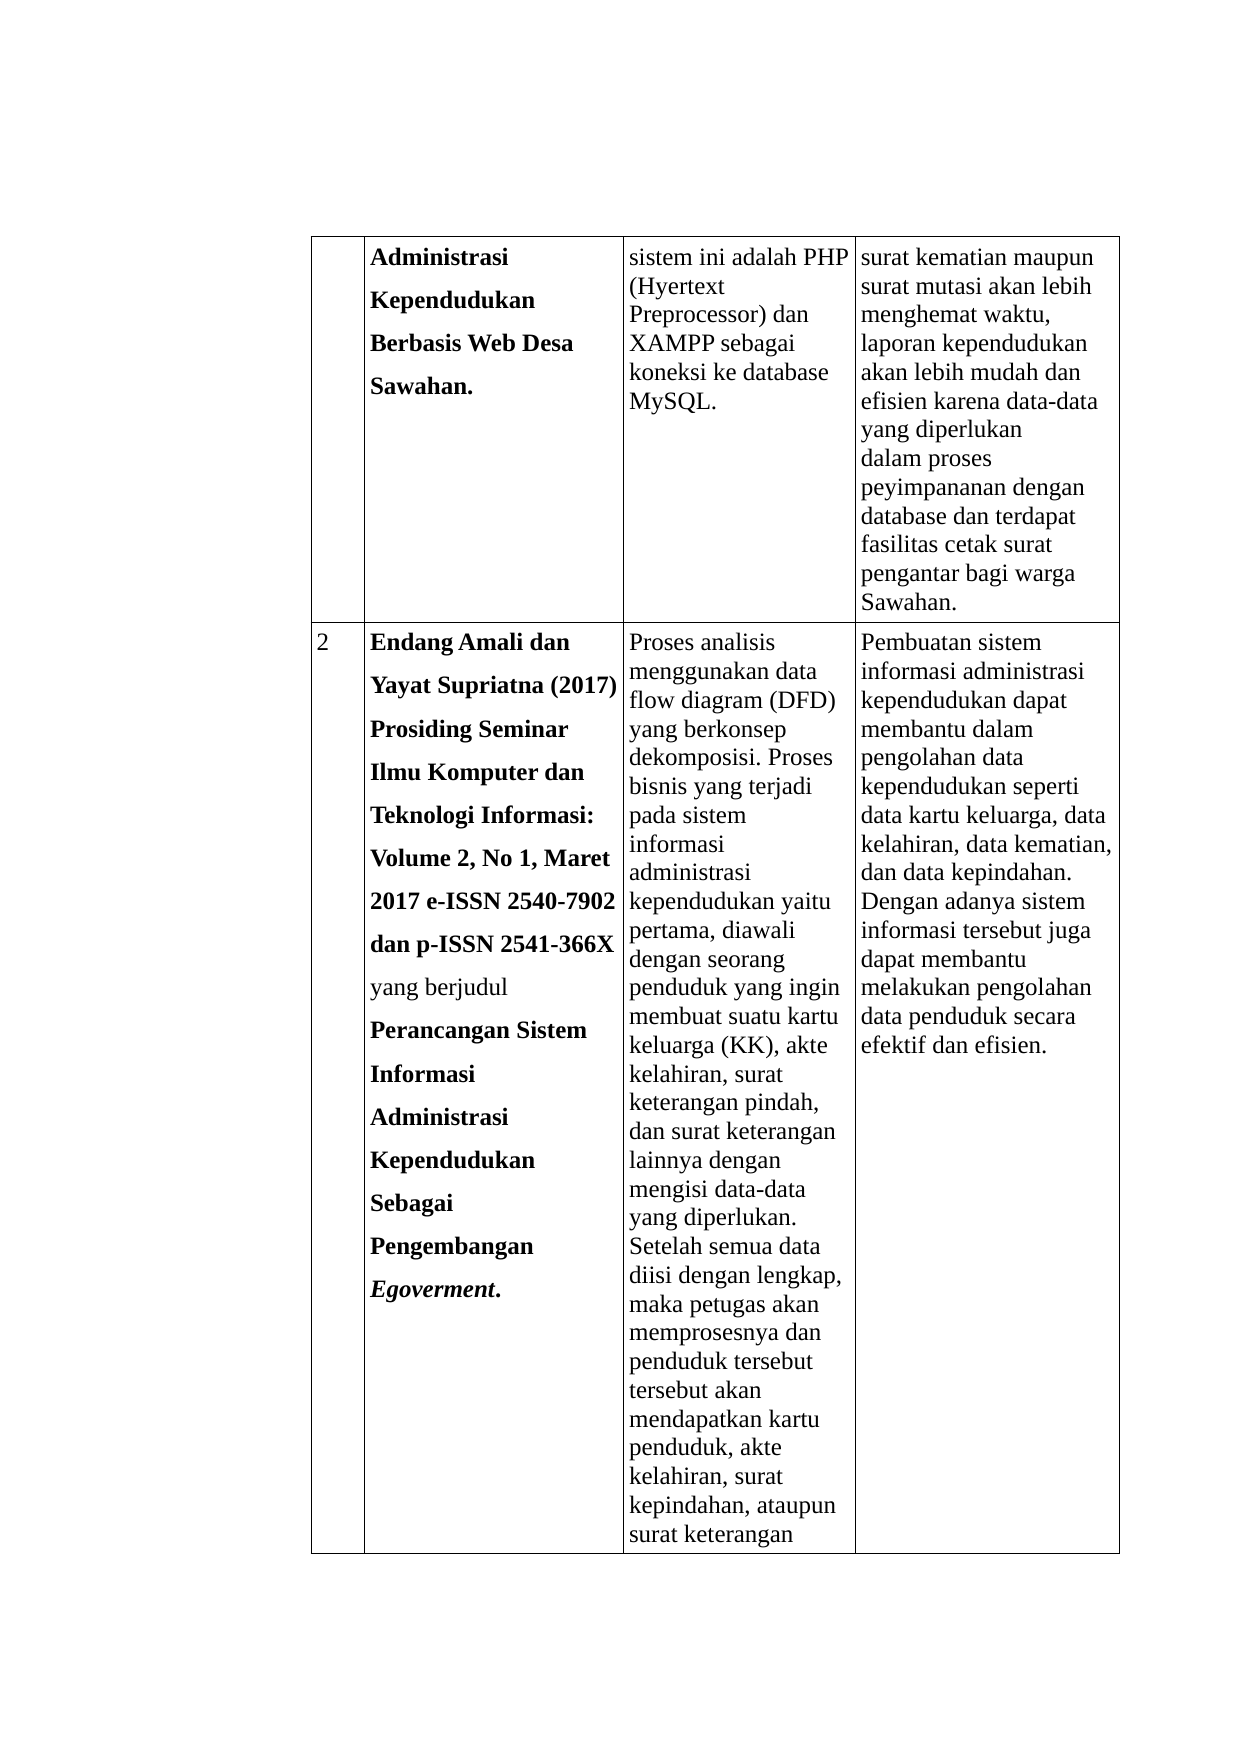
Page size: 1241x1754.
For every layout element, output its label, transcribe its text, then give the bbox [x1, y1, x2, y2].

table_cell [312, 237, 364, 622]
table_cell Proses analisis menggunakan data flow diagram (DFD) yang berkonsep dekomposisi. Proses bisnis yang terjadi pada sistem informasi administrasi kependudukan yaitu pertama, diawali dengan seorang penduduk yang ingin membuat suatu kartu keluarga (KK), akte kelahiran, surat keterangan pindah, dan surat keterangan lainnya dengan mengisi data-data yang diperlukan. Setelah semua data diisi dengan lengkap, maka petugas akan memprosesnya dan penduduk tersebut tersebut akan mendapatkan kartu penduduk, akte kelahiran, surat kepindahan, ataupun surat keterangan [624, 623, 855, 1553]
table_cell Endang Amali dan Yayat Supriatna (2017) Prosiding Seminar Ilmu Komputer dan Teknologi Informasi: Volume 2, No 1, Maret 2017 e-ISSN 2540-7902 dan p-ISSN 2541-366X yang berjudul Perancangan Sistem Informasi Administrasi Kependudukan Sebagai Pengembangan Egoverment. [365, 623, 623, 1553]
table_cell sistem ini adalah PHP (Hyertext Preprocessor) dan XAMPP sebagai koneksi ke database MySQL. [624, 237, 855, 622]
table_cell 2 [312, 623, 364, 1553]
table_cell Pembuatan sistem informasi administrasi kependudukan dapat membantu dalam pengolahan data kependudukan seperti data kartu keluarga, data kelahiran, data kematian, dan data kepindahan. Dengan adanya sistem informasi tersebut juga dapat membantu melakukan pengolahan data penduduk secara efektif dan efisien. [856, 623, 1119, 1553]
table_cell Administrasi Kependudukan Berbasis Web Desa Sawahan. [365, 237, 623, 622]
table_cell surat kematian maupun surat mutasi akan lebih menghemat waktu, laporan kependudukan akan lebih mudah dan efisien karena data-data yang diperlukan dalam proses peyimpananan dengan database dan terdapat fasilitas cetak surat pengantar bagi warga Sawahan. [856, 237, 1119, 622]
